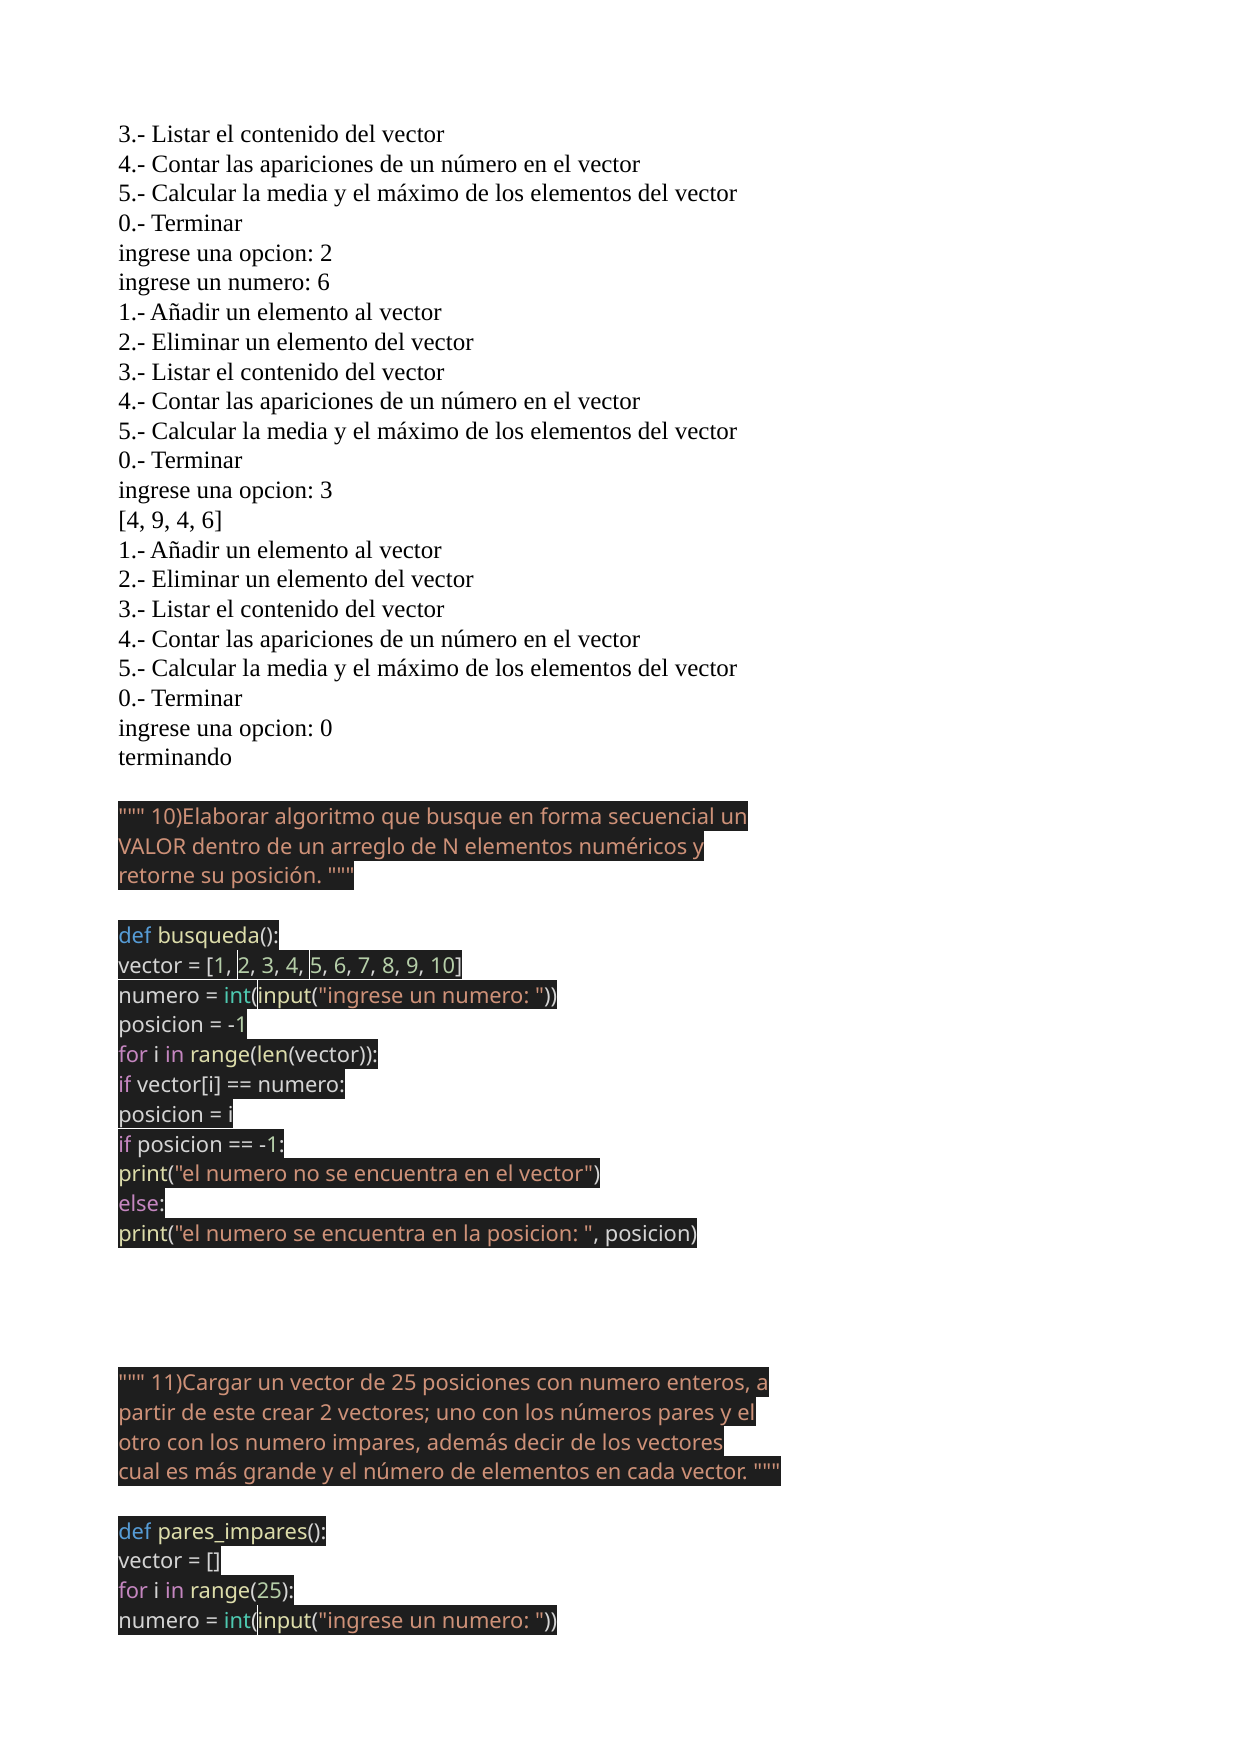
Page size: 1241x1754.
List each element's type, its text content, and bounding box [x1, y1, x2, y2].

text vector = [1, 2, 3, 4, 5, 6, 7, 8, 9, 10] [118, 950, 1122, 979]
text 3.- Listar el contenido del vector [118, 118, 1122, 148]
text ingrese una opcion: 3 [118, 474, 1122, 504]
text 3.- Listar el contenido del vector [118, 356, 1122, 385]
text print("el numero no se encuentra en el vector") [118, 1158, 1122, 1188]
text ingrese una opcion: 0 [118, 712, 1122, 742]
text for i in range(len(vector)): [118, 1039, 1122, 1069]
text cual es más grande y el número de elementos en cada vector. """ [118, 1456, 1122, 1486]
text VALOR dentro de un arreglo de N elementos numéricos y [118, 831, 1122, 861]
text """ 11)Cargar un vector de 25 posiciones con numero enteros, a [118, 1367, 1122, 1397]
text if vector[i] == numero: [118, 1069, 1122, 1099]
text 0.- Terminar [118, 207, 1122, 237]
text """ 10)Elaborar algoritmo que busque en forma secuencial un [118, 801, 1122, 831]
text 0.- Terminar [118, 445, 1122, 474]
text terminando [118, 742, 1122, 771]
text 3.- Listar el contenido del vector [118, 593, 1122, 623]
text 2.- Eliminar un elemento del vector [118, 326, 1122, 356]
text otro con los numero impares, además decir de los vectores [118, 1426, 1122, 1456]
text [4, 9, 4, 6] [118, 504, 1122, 534]
text 1.- Añadir un elemento al vector [118, 296, 1122, 326]
text print("el numero se encuentra en la posicion: ", posicion) [118, 1218, 1122, 1248]
text def busqueda(): [118, 920, 1122, 950]
text posicion = i [118, 1099, 1122, 1128]
text for i in range(25): [118, 1575, 1122, 1605]
text vector = [] [118, 1546, 1122, 1575]
text partir de este crear 2 vectores; uno con los números pares y el [118, 1397, 1122, 1426]
text posicion = -1 [118, 1009, 1122, 1039]
text 4.- Contar las apariciones de un número en el vector [118, 623, 1122, 652]
text ingrese una opcion: 2 [118, 237, 1122, 267]
text 2.- Eliminar un elemento del vector [118, 563, 1122, 593]
text 1.- Añadir un elemento al vector [118, 534, 1122, 563]
text 0.- Terminar [118, 682, 1122, 712]
text 4.- Contar las apariciones de un número en el vector [118, 148, 1122, 177]
text numero = int(input("ingrese un numero: ")) [118, 1605, 1122, 1635]
text 5.- Calcular la media y el máximo de los elementos del vector [118, 652, 1122, 682]
text 5.- Calcular la media y el máximo de los elementos del vector [118, 177, 1122, 207]
text else: [118, 1188, 1122, 1218]
text ingrese un numero: 6 [118, 267, 1122, 296]
text 5.- Calcular la media y el máximo de los elementos del vector [118, 415, 1122, 445]
text 4.- Contar las apariciones de un número en el vector [118, 385, 1122, 415]
text retorne su posición. """ [118, 861, 1122, 890]
text numero = int(input("ingrese un numero: ")) [118, 979, 1122, 1009]
text def pares_impares(): [118, 1516, 1122, 1546]
text if posicion == -1: [118, 1128, 1122, 1158]
